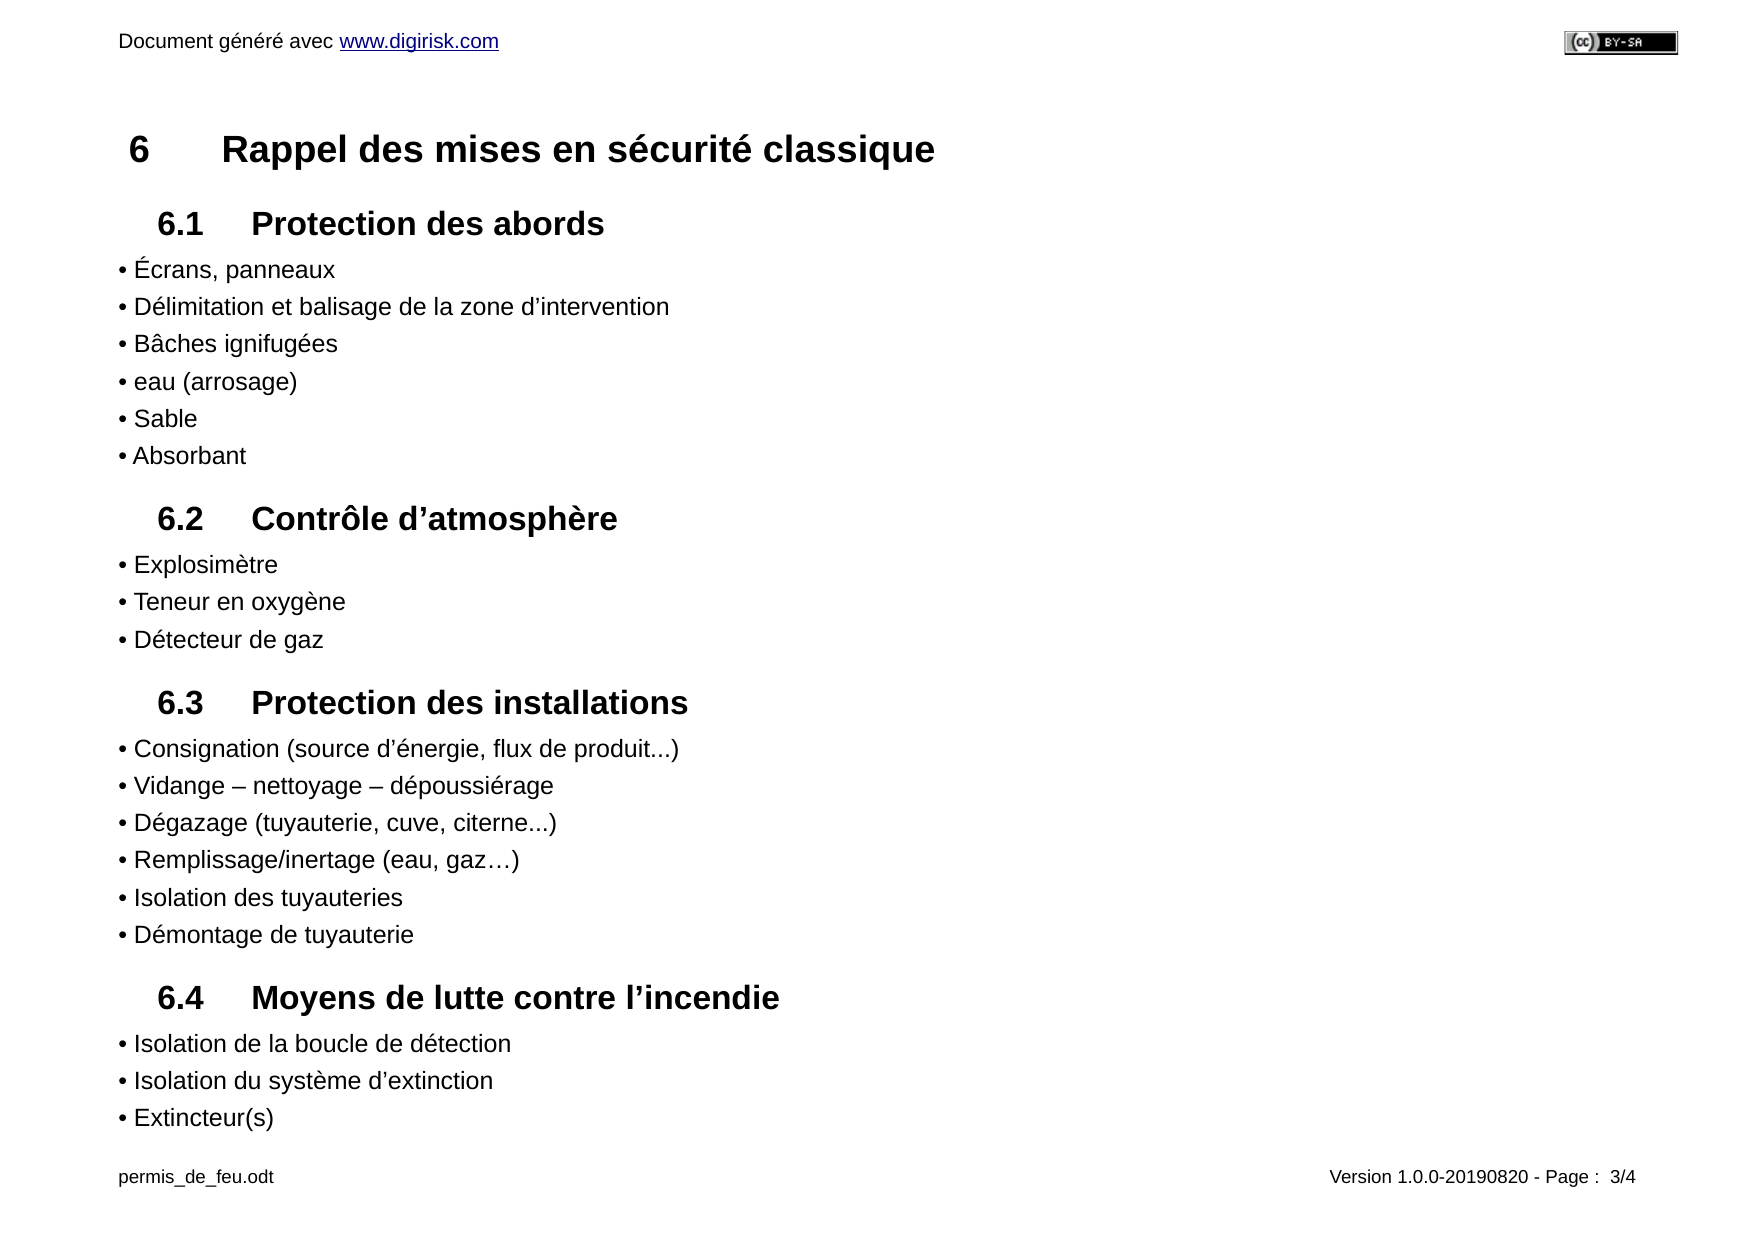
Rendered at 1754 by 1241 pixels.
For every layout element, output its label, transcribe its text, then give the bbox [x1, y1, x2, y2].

text • Sable [118, 404, 1636, 433]
subtitle Contrôle d’atmosphère [148, 499, 1636, 538]
text • Isolation du système d’extinction [118, 1066, 1636, 1095]
text • Dégazage (tuyauterie, cuve, citerne...) [118, 808, 1636, 837]
text • Consignation (source d’énergie, flux de produit...) [118, 734, 1636, 762]
text • Absorbant [118, 441, 1636, 470]
text • Isolation des tuyauteries [118, 882, 1636, 911]
subtitle Rappel des mises en sécurité classique [118, 127, 1636, 171]
picture [1564, 31, 1679, 55]
text • Explosimètre [118, 550, 1636, 579]
text • Isolation de la boucle de détection [118, 1029, 1636, 1058]
text • Extincteur(s) [118, 1103, 1636, 1132]
text • Teneur en oxygène [118, 587, 1636, 616]
text • Remplissage/inertage (eau, gaz…) [118, 845, 1636, 874]
subtitle Protection des abords [148, 204, 1636, 243]
subtitle Moyens de lutte contre l’incendie [148, 978, 1636, 1016]
text • Vidange – nettoyage – dépoussiérage [118, 771, 1636, 800]
text • Écrans, panneaux [118, 255, 1636, 284]
text • Délimitation et balisage de la zone d’intervention [118, 292, 1636, 321]
text • eau (arrosage) [118, 367, 1636, 395]
text • Bâches ignifugées [118, 329, 1636, 358]
text • Démontage de tuyauterie [118, 920, 1636, 948]
subtitle Protection des installations [148, 683, 1636, 721]
text • Détecteur de gaz [118, 624, 1636, 653]
